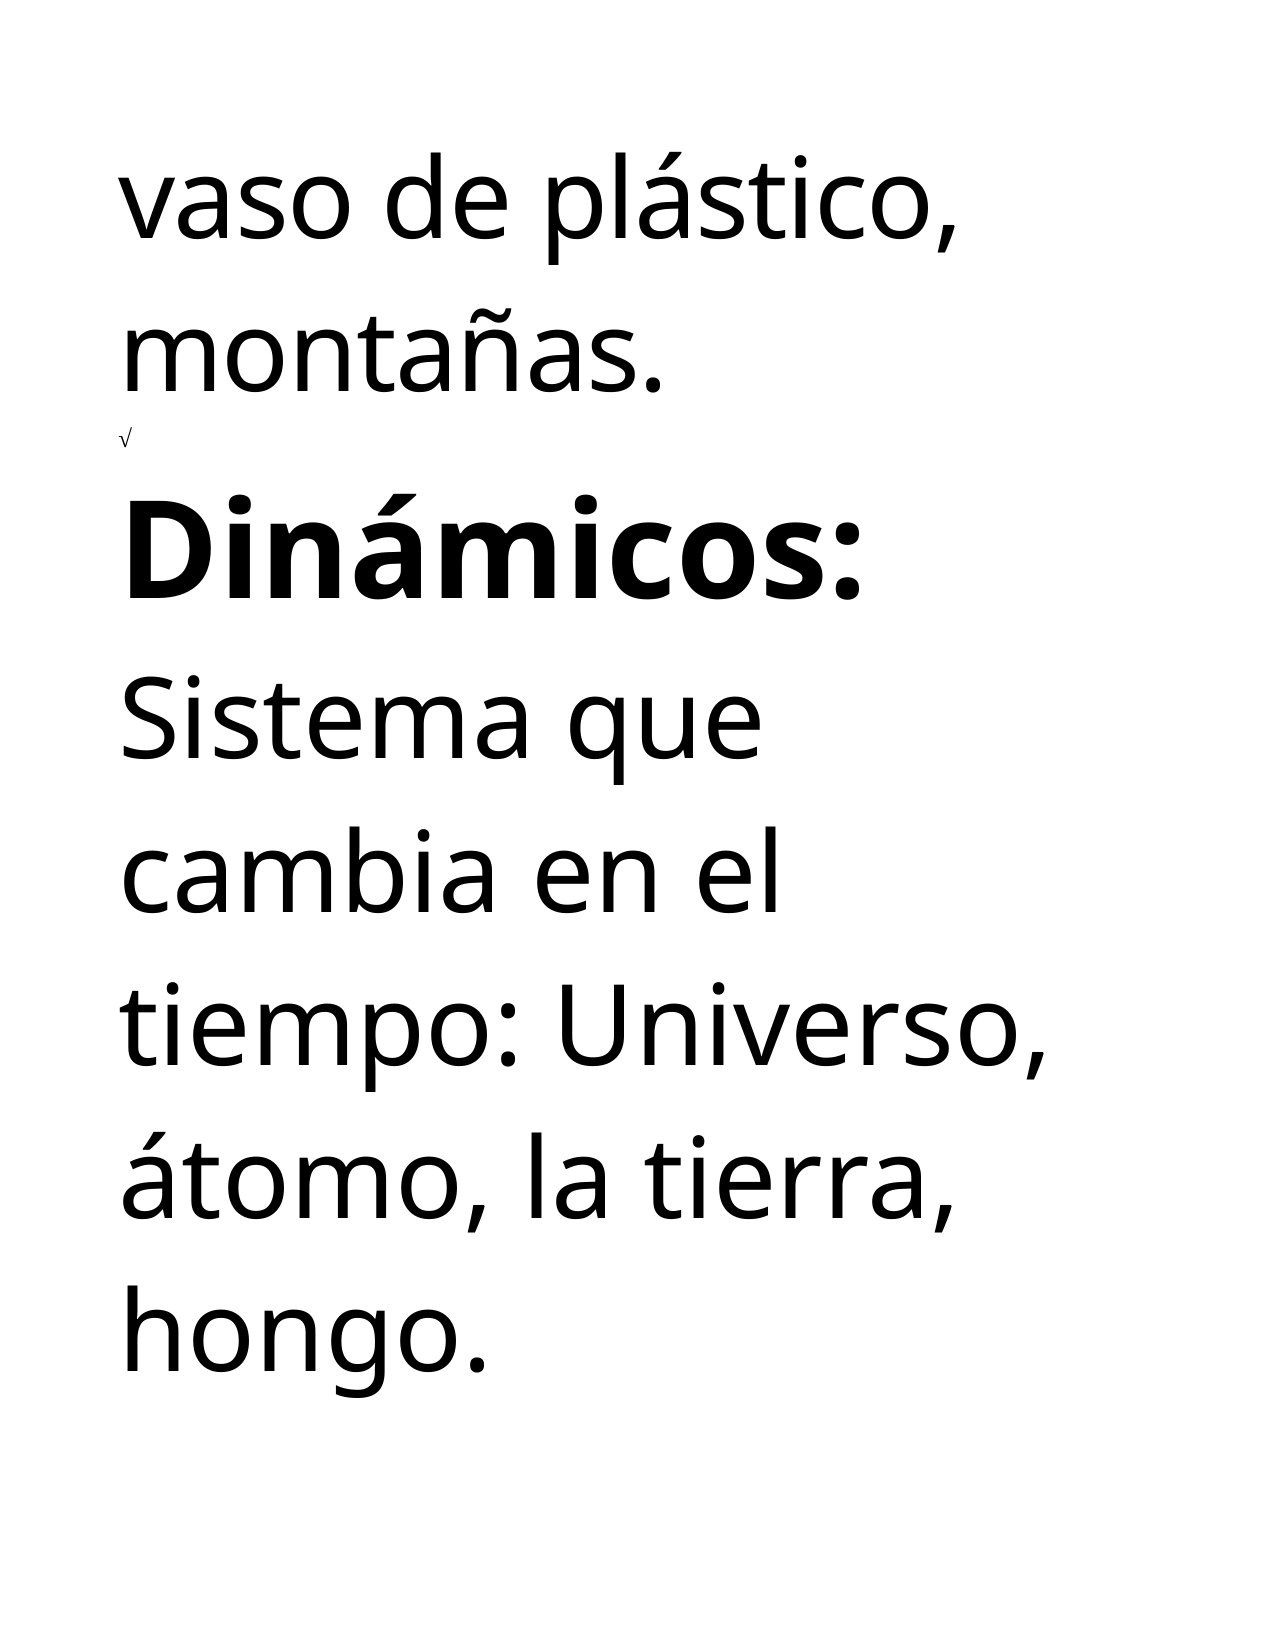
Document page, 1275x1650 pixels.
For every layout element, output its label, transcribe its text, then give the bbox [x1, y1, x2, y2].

text vaso de plástico, montañas. [118, 118, 1157, 424]
text √ [118, 424, 1157, 453]
text Dinámicos: [118, 453, 1157, 638]
text Sistema que cambia en el tiempo: Universo, átomo, la tierra, hongo. [118, 638, 1157, 1404]
